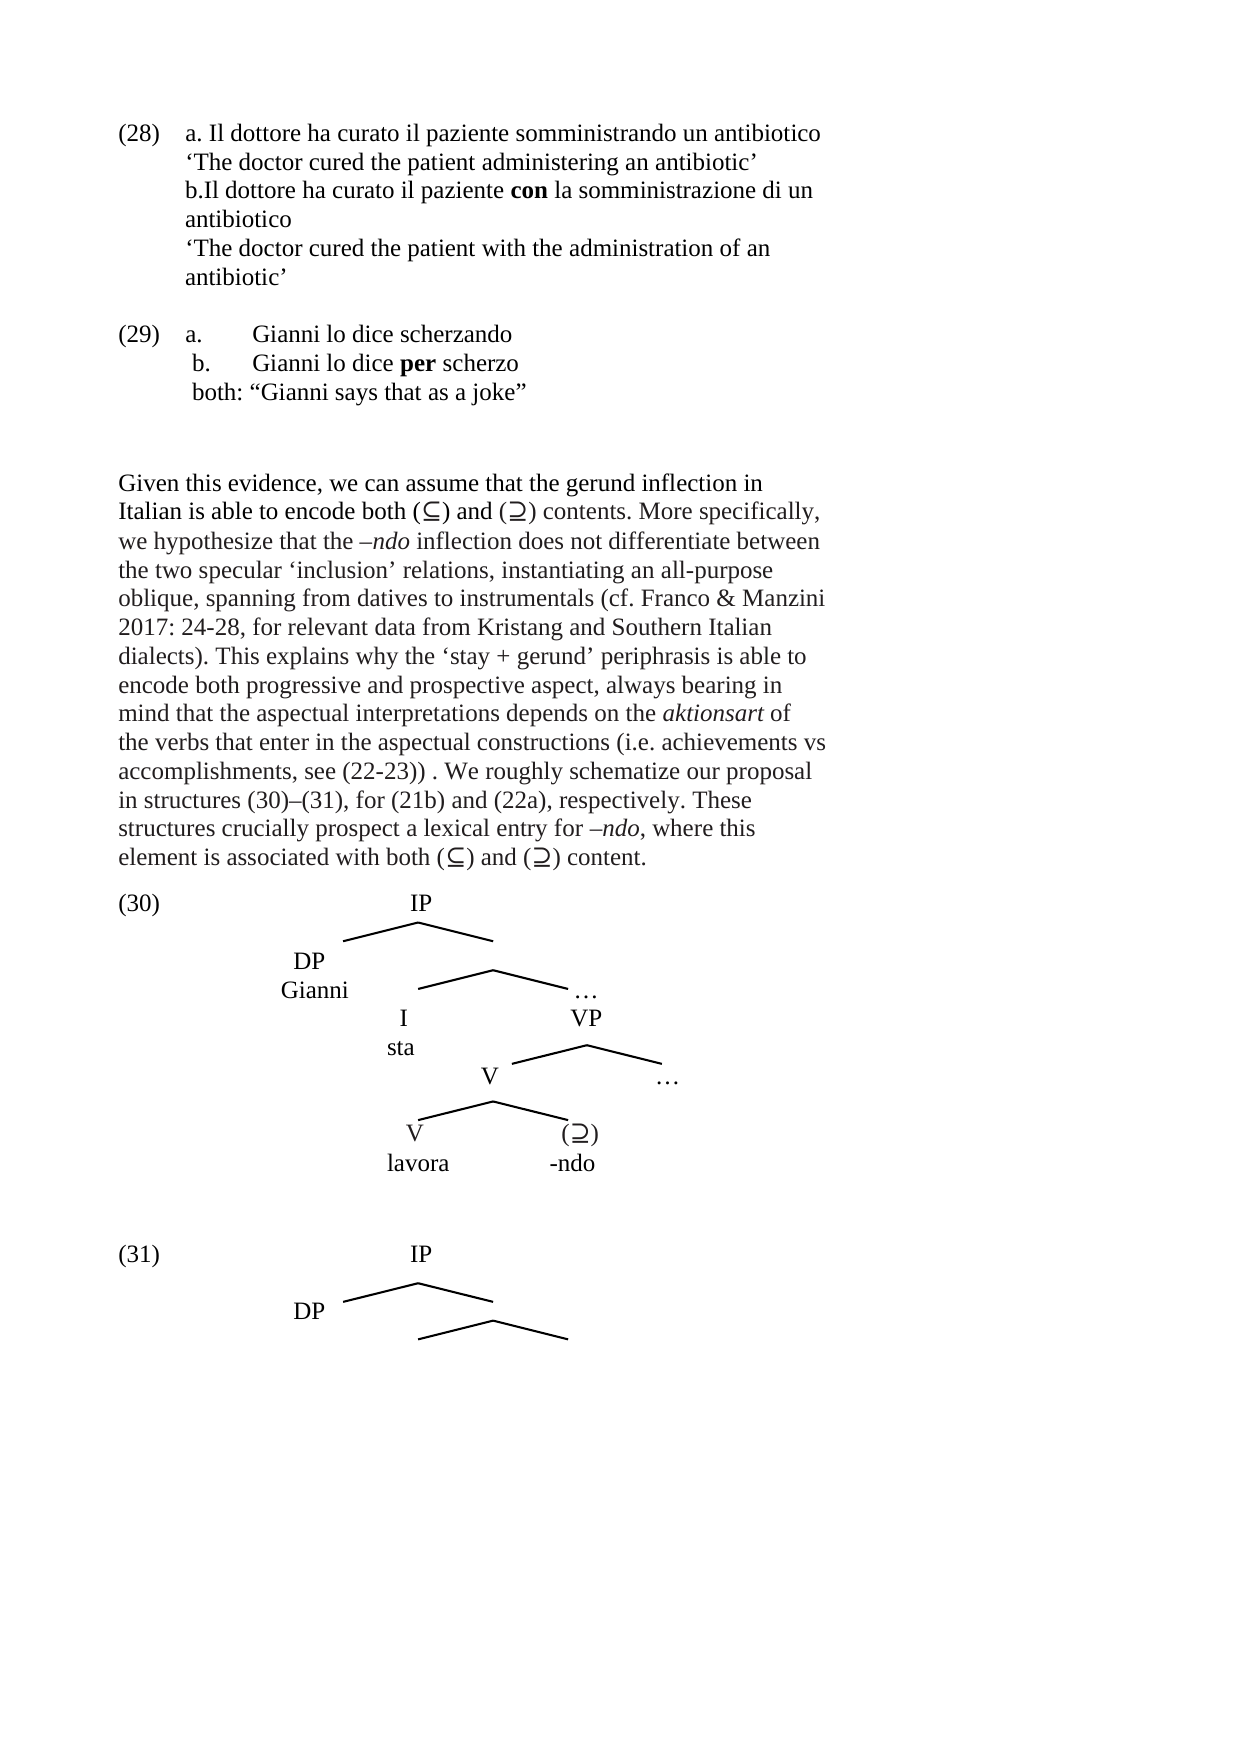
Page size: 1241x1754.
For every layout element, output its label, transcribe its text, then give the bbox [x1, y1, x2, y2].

text (28) a. Il dottore ha curato il paziente somministrando un antibiotico [118, 118, 827, 147]
text ‘The doctor cured the patient with the administration of an antibiotic’ [185, 233, 827, 291]
text V (⊇) [118, 1118, 827, 1148]
text DP [118, 946, 827, 975]
text (30) IP [118, 888, 827, 917]
text (29) a. Gianni lo dice scherzando [118, 319, 827, 348]
text b.Il dottore ha curato il paziente con la somministrazione di un antibiotico [185, 176, 827, 233]
text Given this evidence, we can assume that the gerund inflection in Italian is able to encode both (⊆) and (⊇) contents. More specifically, we hypothesize that the –ndo inflection does not differentiate between the two specular ‘inclusion’ relations, instantiating an all-purpose oblique, spanning from datives to instrumentals (cf. Franco & Manzini 2017: 24-28, for relevant data from Kristang and Southern Italian dialects). This explains why the ‘stay + gerund’ periphrasis is able to encode both progressive and prospective aspect, always bearing in mind that the aspectual interpretations depends on the aktionsart of the verbs that enter in the aspectual constructions (i.e. achievements vs accomplishments, see (22-23)) . We roughly schematize our proposal in structures (30)–(31), for (21b) and (22a), respectively. These structures crucially prospect a lexical entry for –ndo, where this element is associated with both (⊆) and (⊇) content. [118, 468, 827, 872]
text ‘The doctor cured the patient administering an antibiotic’ [118, 147, 827, 176]
text DP [118, 1296, 827, 1325]
text (31) IP [118, 1239, 827, 1268]
text b. Gianni lo dice per scherzo [118, 348, 827, 377]
text V … [118, 1061, 827, 1090]
text sta [118, 1032, 827, 1061]
text both: “Gianni says that as a joke” [185, 377, 827, 406]
text lavora -ndo [118, 1148, 827, 1177]
text Gianni … [118, 975, 827, 1003]
text I VP [118, 1003, 827, 1032]
